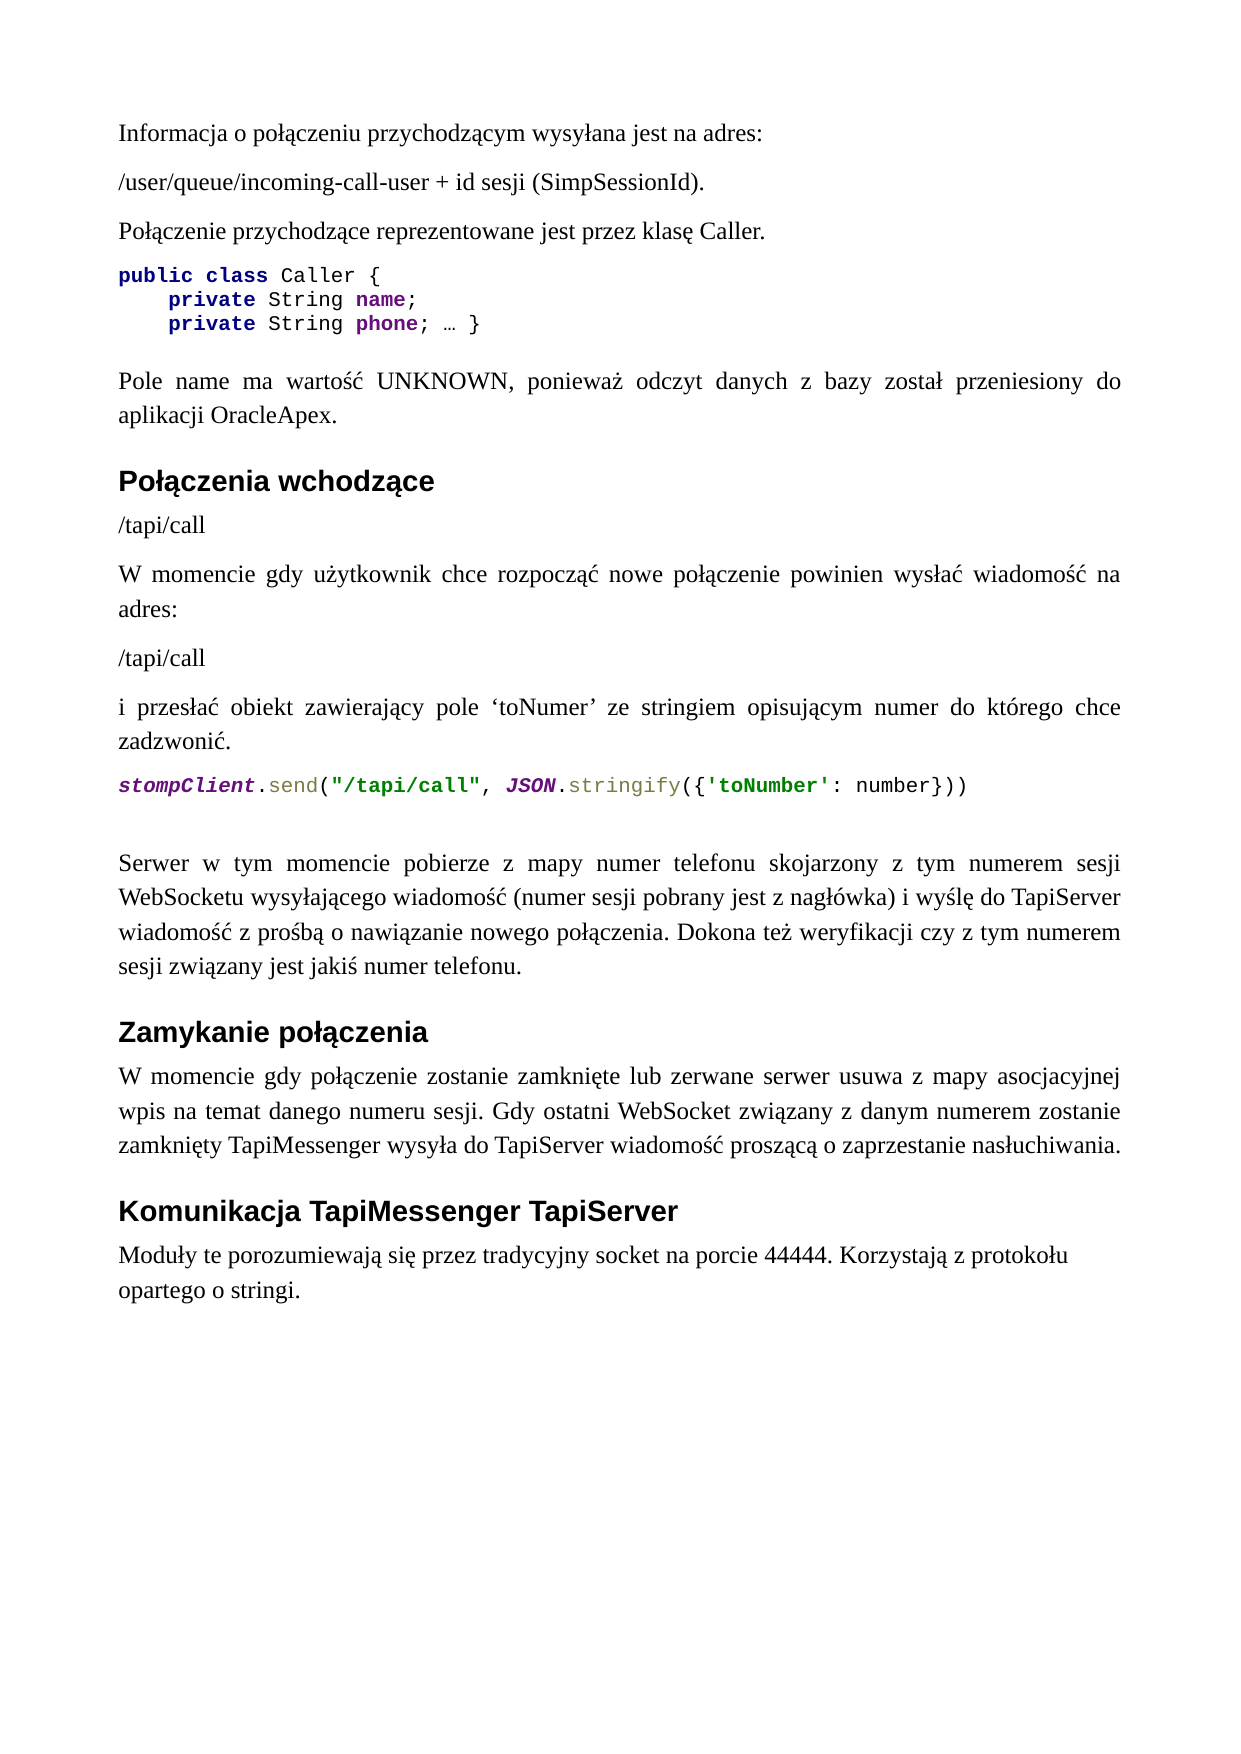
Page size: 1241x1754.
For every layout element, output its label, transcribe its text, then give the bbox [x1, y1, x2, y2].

text Informacja o połączeniu przychodzącym wysyłana jest na adres: [118, 118, 1122, 147]
text Moduły te porozumiewają się przez tradycyjny socket na porcie 44444. Korzystają z protokołu opartego o stringi. [118, 1240, 1122, 1303]
text i przesłać obiekt zawierający pole ‘toNumer’ ze stringiem opisującym numer do którego chce zadzwonić. [118, 692, 1122, 755]
subtitle Połączenia wchodzące [118, 464, 1122, 498]
subtitle Komunikacja TapiMessenger TapiServer [118, 1194, 1122, 1228]
text /user/queue/incoming-call-user + id sesji (SimpSessionId). [118, 167, 1122, 196]
text Pole name ma wartość UNKNOWN, ponieważ odczyt danych z bazy został przeniesiony do aplikacji OracleApex. [118, 366, 1122, 429]
text public class Caller { [118, 265, 1122, 289]
text /tapi/call [118, 643, 1122, 671]
text W momencie gdy połączenie zostanie zamknięte lub zerwane serwer usuwa z mapy asocjacyjnej wpis na temat danego numeru sesji. Gdy ostatni WebSocket związany z danym numerem zostanie zamknięty TapiMessenger wysyła do TapiServer wiadomość proszącą o zaprzestanie nasłuchiwania. [118, 1061, 1122, 1159]
subtitle Zamykanie połączenia [118, 1015, 1122, 1049]
text private String phone; … } [118, 313, 1122, 336]
text W momencie gdy użytkownik chce rozpocząć nowe połączenie powinien wysłać wiadomość na adres: [118, 559, 1122, 622]
text /tapi/call [118, 510, 1122, 539]
text Serwer w tym momencie pobierze z mapy numer telefonu skojarzony z tym numerem sesji WebSocketu wysyłającego wiadomość (numer sesji pobrany jest z nagłówka) i wyślę do TapiServer wiadomość z prośbą o nawiązanie nowego połączenia. Dokona też weryfikacji czy z tym numerem sesji związany jest jakiś numer telefonu. [118, 848, 1122, 980]
text Połączenie przychodzące reprezentowane jest przez klasę Caller. [118, 216, 1122, 245]
text private String name; [118, 289, 1122, 313]
text stompClient.send("/tapi/call", JSON.stringify({'toNumber': number})) [118, 775, 1122, 799]
